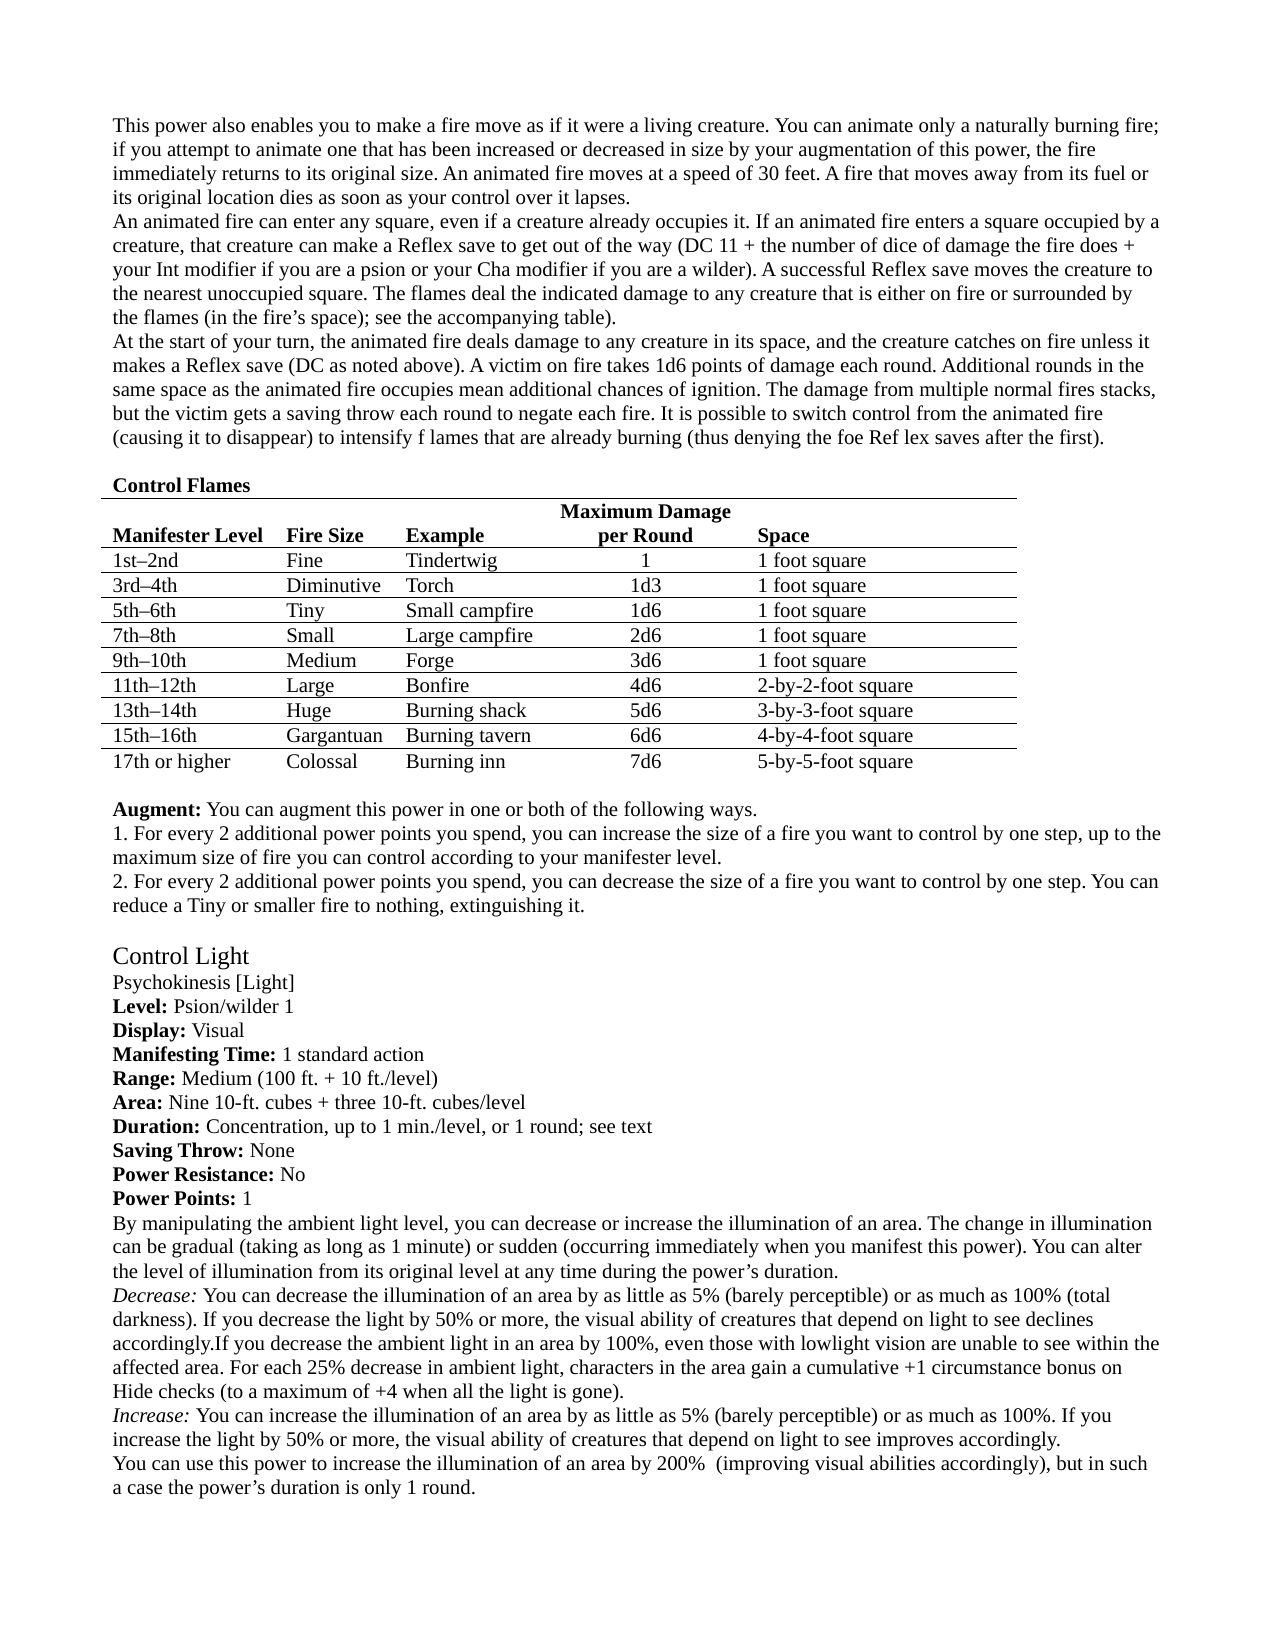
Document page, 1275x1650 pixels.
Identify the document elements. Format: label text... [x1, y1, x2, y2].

table_cell Example [394, 499, 545, 547]
table_cell Tiny [275, 598, 394, 622]
text Display: Visual [112, 1018, 1162, 1042]
table_cell 3d6 [545, 648, 746, 672]
table_cell 17th or higher [101, 749, 275, 773]
table_cell 3rd–4th [101, 573, 275, 597]
table_cell Manifester Level [101, 499, 275, 547]
table_cell Huge [275, 698, 394, 722]
table_cell 1d6 [545, 598, 746, 622]
table_cell 3-by-3-foot square [746, 698, 1017, 722]
table_cell Fire Size [275, 499, 394, 547]
table_cell 5th–6th [101, 598, 275, 622]
table_cell 1st–2nd [101, 548, 275, 572]
text Duration: Concentration, up to 1 min./level, or 1 round; see text [112, 1114, 1162, 1138]
table_cell Space [746, 499, 1017, 547]
table_cell 11th–12th [101, 673, 275, 697]
table_cell 5-by-5-foot square [746, 749, 1017, 773]
table_cell Bonfire [394, 673, 545, 697]
table_cell 15th–16th [101, 724, 275, 747]
text Power Points: 1 [112, 1186, 1162, 1210]
subtitle Control Light [112, 941, 1162, 970]
table_cell 2-by-2-foot square [746, 673, 1017, 697]
table_cell 1 foot square [746, 598, 1017, 622]
table_cell Medium [275, 648, 394, 672]
table_cell Torch [394, 573, 545, 597]
text An animated fire can enter any square, even if a creature already occupies it. If an animated fire enters a square occupied by a creature, that creature can make a Reflex save to get out of the way (DC 11 + the number of dice of damage the fire does + your Int modifier if you are a psion or your Cha modifier if you are a wilder). A successful Reflex save moves the creature to the nearest unoccupied square. The flames deal the indicated damage to any creature that is either on fire or surrounded by the flames (in the fire’s space); see the accompanying table). [112, 209, 1162, 329]
table_cell 4-by-4-foot square [746, 724, 1017, 747]
table_cell Burning inn [394, 749, 545, 773]
table_cell 7d6 [545, 749, 746, 773]
table_cell Diminutive [275, 573, 394, 597]
text At the start of your turn, the animated fire deals damage to any creature in its space, and the creature catches on fire unless it makes a Reflex save (DC as noted above). A victim on fire takes 1d6 points of damage each round. Additional rounds in the same space as the animated fire occupies mean additional chances of ignition. The damage from multiple normal fires stacks, but the victim gets a saving throw each round to negate each fire. It is possible to switch control from the animated fire (causing it to disappear) to intensify f lames that are already burning (thus denying the foe Ref lex saves after the first). [112, 329, 1162, 449]
text Power Resistance: No [112, 1162, 1162, 1186]
table_cell Colossal [275, 749, 394, 773]
text Level: Psion/wilder 1 [112, 994, 1162, 1018]
text Decrease: You can decrease the illumination of an area by as little as 5% (barely perceptible) or as much as 100% (total darkness). If you decrease the light by 50% or more, the visual ability of creatures that depend on light to see declines accordingly.If you decrease the ambient light in an area by 100%, even those with lowlight vision are unable to see within the affected area. For each 25% decrease in ambient light, characters in the area gain a cumulative +1 circumstance bonus on Hide checks (to a maximum of +4 when all the light is gone). [112, 1283, 1162, 1403]
table_cell Large [275, 673, 394, 697]
table_cell 1d3 [545, 573, 746, 597]
text This power also enables you to make a fire move as if it were a living creature. You can animate only a naturally burning fire; if you attempt to animate one that has been increased or decreased in size by your augmentation of this power, the fire immediately returns to its original size. An animated fire moves at a speed of 30 feet. A fire that moves away from its fuel or its original location dies as soon as your control over it lapses. [112, 112, 1162, 209]
table_cell Gargantuan [275, 724, 394, 747]
table_cell 4d6 [545, 673, 746, 697]
text 1. For every 2 additional power points you spend, you can increase the size of a fire you want to control by one step, up to the maximum size of fire you can control according to your manifester level. [112, 821, 1162, 869]
text Area: Nine 10-ft. cubes + three 10-ft. cubes/level [112, 1090, 1162, 1114]
text You can use this power to increase the illumination of an area by 200% (improving visual abilities accordingly), but in such a case the power’s duration is only 1 round. [112, 1451, 1162, 1499]
table_cell 1 foot square [746, 648, 1017, 672]
table_cell 7th–8th [101, 623, 275, 647]
table_cell 9th–10th [101, 648, 275, 672]
table_cell Small [275, 623, 394, 647]
table_cell Maximum Damage per Round [545, 499, 746, 547]
table_cell 1 foot square [746, 573, 1017, 597]
table_cell Tindertwig [394, 548, 545, 572]
text Saving Throw: None [112, 1138, 1162, 1162]
table_cell 1 foot square [746, 623, 1017, 647]
text By manipulating the ambient light level, you can decrease or increase the illumination of an area. The change in illumination can be gradual (taking as long as 1 minute) or sudden (occurring immediately when you manifest this power). You can alter the level of illumination from its original level at any time during the power’s duration. [112, 1210, 1162, 1283]
text Augment: You can augment this power in one or both of the following ways. [112, 797, 1162, 821]
table_cell 13th–14th [101, 698, 275, 722]
table_cell Small campfire [394, 598, 545, 622]
table_cell Burning tavern [394, 724, 545, 747]
table_cell 5d6 [545, 698, 746, 722]
text Range: Medium (100 ft. + 10 ft./level) [112, 1066, 1162, 1090]
table_cell 1 foot square [746, 548, 1017, 572]
text Psychokinesis [Light] [112, 970, 1162, 994]
table_cell Forge [394, 648, 545, 672]
table_cell Fine [275, 548, 394, 572]
table_cell 6d6 [545, 724, 746, 747]
table_cell Large campfire [394, 623, 545, 647]
table_cell 1 [545, 548, 746, 572]
table_cell Burning shack [394, 698, 545, 722]
text 2. For every 2 additional power points you spend, you can decrease the size of a fire you want to control by one step. You can reduce a Tiny or smaller fire to nothing, extinguishing it. [112, 869, 1162, 917]
text Increase: You can increase the illumination of an area by as little as 5% (barely perceptible) or as much as 100%. If you increase the light by 50% or more, the visual ability of creatures that depend on light to see improves accordingly. [112, 1403, 1162, 1451]
text Manifesting Time: 1 standard action [112, 1042, 1162, 1066]
table_header Control Flames [101, 474, 1017, 497]
table_cell 2d6 [545, 623, 746, 647]
